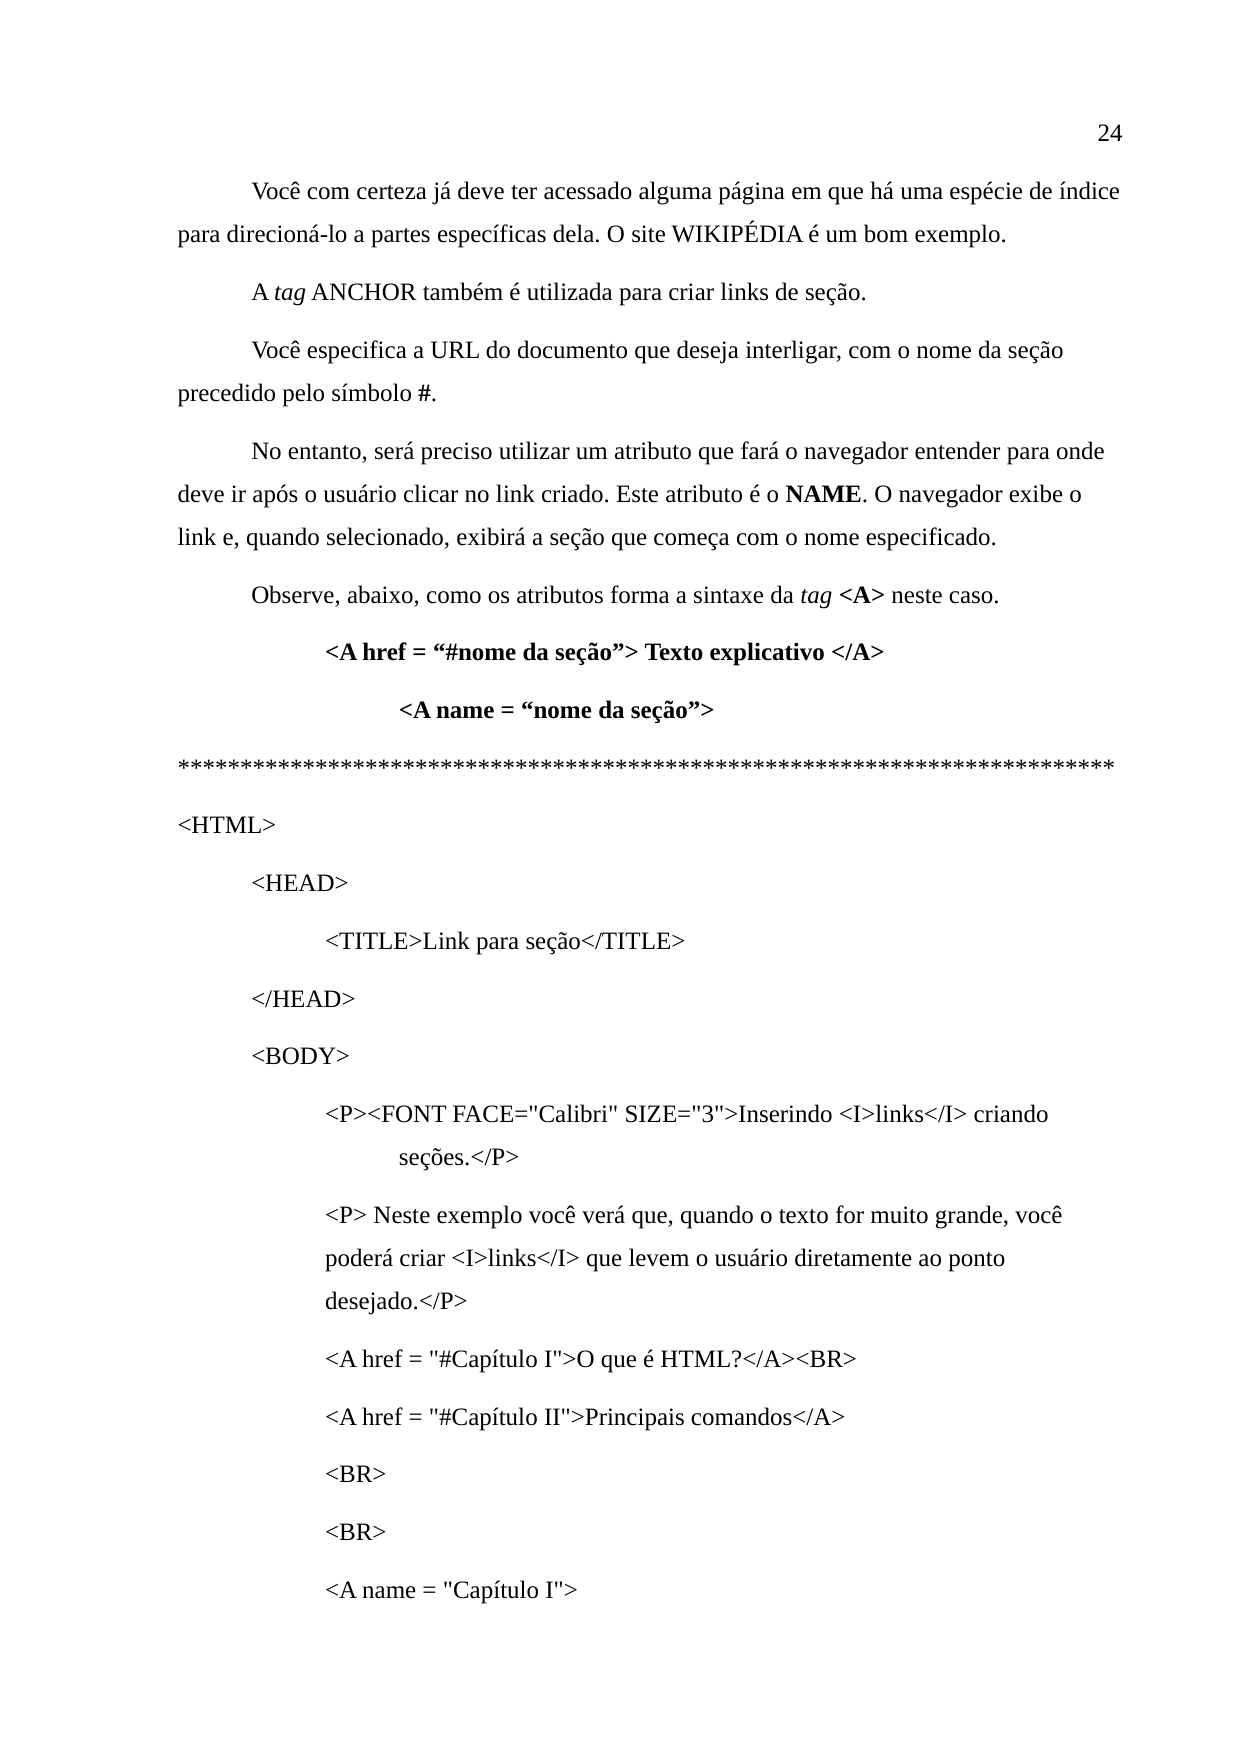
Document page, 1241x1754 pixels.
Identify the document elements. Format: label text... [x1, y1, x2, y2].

text <P> Neste exemplo você verá que, quando o texto for muito grande, você poderá criar <I>links</I> que levem o usuário diretamente ao ponto desejado.</P> [177, 1200, 1122, 1315]
text <HTML> [177, 811, 1122, 839]
text <A name = “nome da seção”> [177, 695, 1122, 724]
text <BR> [177, 1517, 1122, 1546]
text No entanto, será preciso utilizar um atributo que fará o navegador entender para onde deve ir após o usuário clicar no link criado. Este atributo é o NAME. O navegador exibe o link e, quando selecionado, exibirá a seção que começa com o nome especificado. [177, 436, 1122, 551]
text Você especifica a URL do documento que deseja interligar, com o nome da seção precedido pelo símbolo #. [177, 335, 1122, 407]
text <A href = “#nome da seção”> Texto explicativo </A> [177, 637, 1122, 666]
text *************************************************************************** [177, 753, 1122, 782]
text <A href = "#Capítulo II">Principais comandos</A> [177, 1402, 1122, 1430]
text <HEAD> [177, 868, 1122, 897]
text Observe, abaixo, como os atributos forma a sintaxe da tag <A> neste caso. [177, 580, 1122, 608]
text </HEAD> [177, 984, 1122, 1012]
text <BODY> [177, 1041, 1122, 1070]
text Você com certeza já deve ter acessado alguma página em que há uma espécie de índice para direcioná-lo a partes específicas dela. O site WIKIPÉDIA é um bom exemplo. [177, 176, 1122, 248]
text <A href = "#Capítulo I">O que é HTML?</A><BR> [177, 1344, 1122, 1373]
text <TITLE>Link para seção</TITLE> [177, 926, 1122, 955]
text <BR> [177, 1459, 1122, 1488]
text <A name = "Capítulo I"> [177, 1575, 1122, 1603]
text <P><FONT FACE="Calibri" SIZE="3">Inserindo <I>links</I> criando seções.</P> [177, 1099, 1122, 1171]
text A tag ANCHOR também é utilizada para criar links de seção. [177, 277, 1122, 306]
